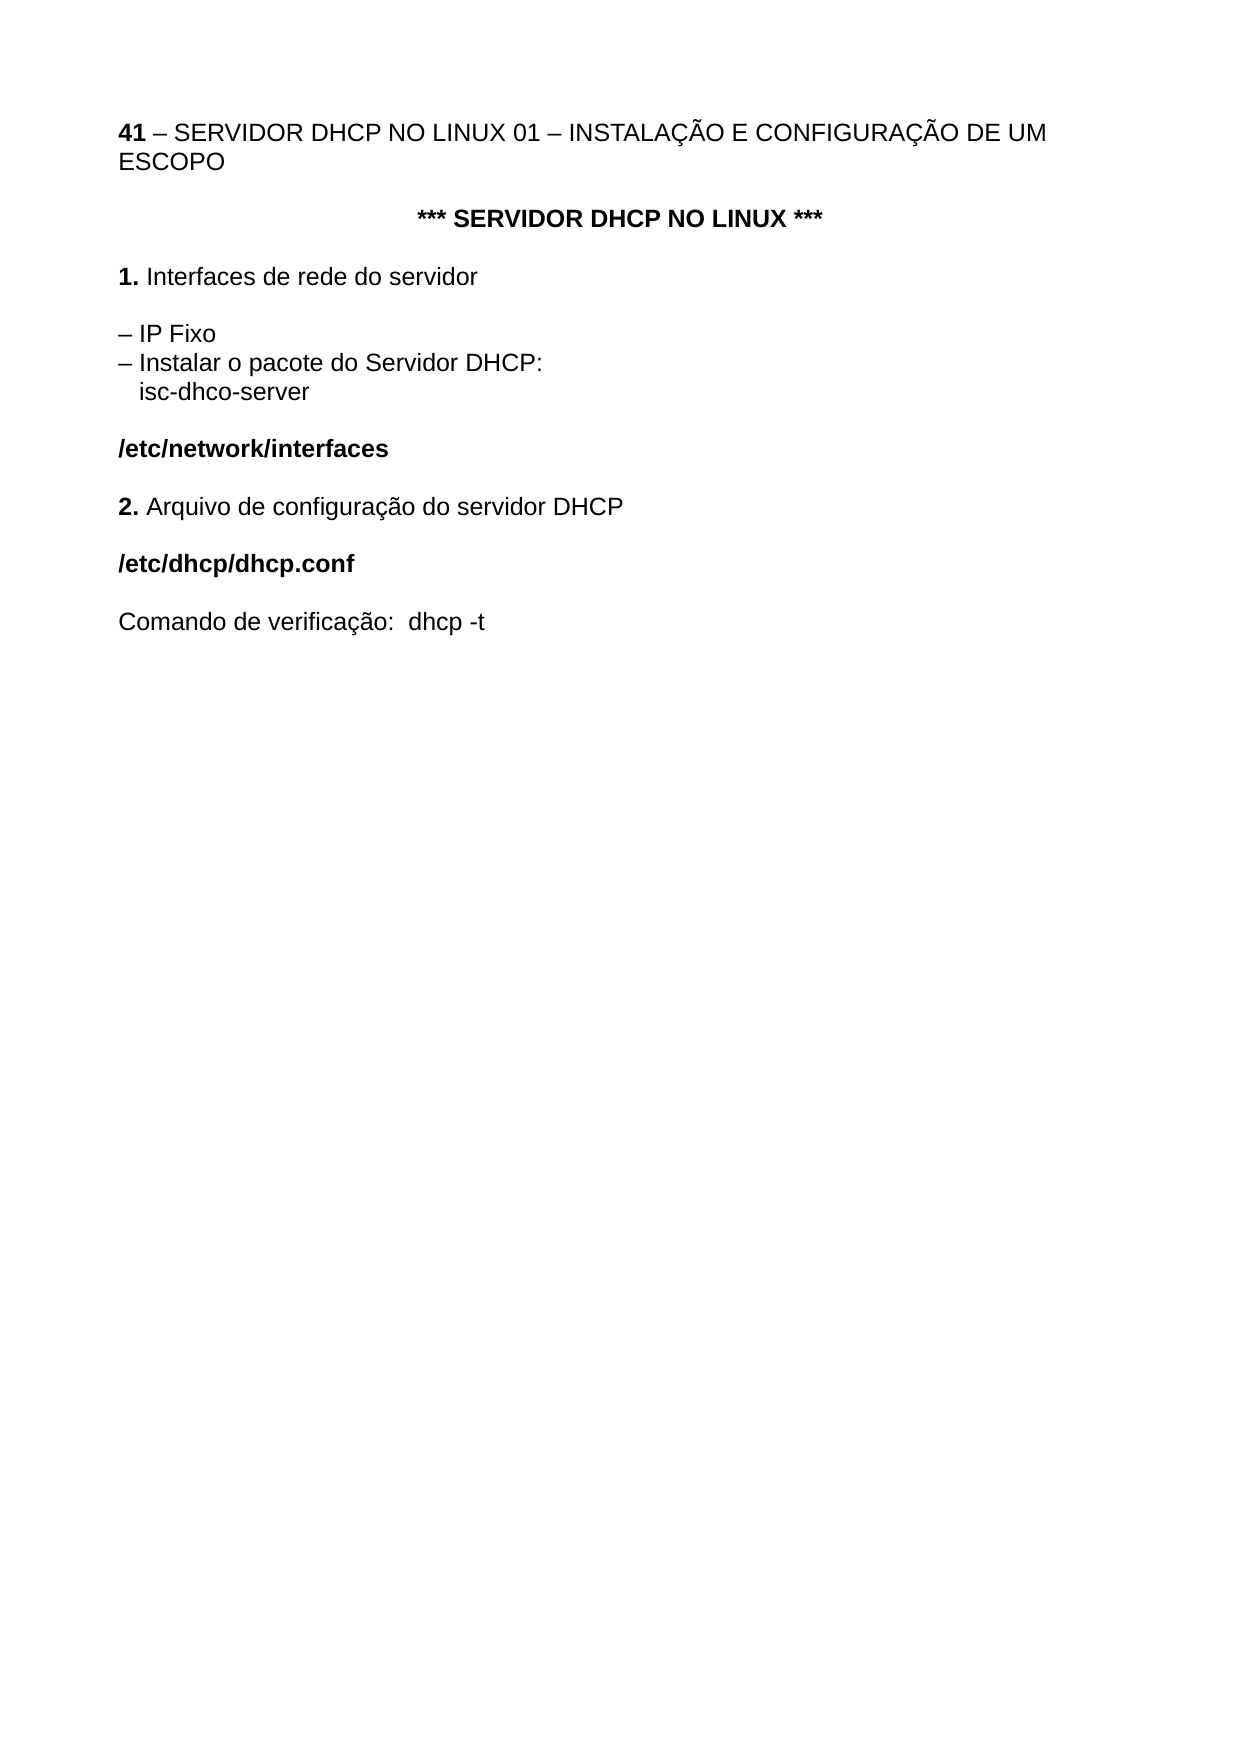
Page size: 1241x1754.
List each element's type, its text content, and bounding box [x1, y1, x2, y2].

text Comando de verificação: dhcp -t [118, 607, 1122, 636]
text isc-dhco-server [118, 377, 1122, 406]
text /etc/network/interfaces [118, 434, 1122, 463]
text /etc/dhcp/dhcp.conf [118, 549, 1122, 578]
text 1. Interfaces de rede do servidor [118, 262, 1122, 291]
text *** SERVIDOR DHCP NO LINUX *** [118, 204, 1122, 233]
text – Instalar o pacote do Servidor DHCP: [118, 348, 1122, 377]
text 41 – SERVIDOR DHCP NO LINUX 01 – INSTALAÇÃO E CONFIGURAÇÃO DE UM ESCOPO [118, 118, 1122, 176]
text – IP Fixo [118, 319, 1122, 348]
text 2. Arquivo de configuração do servidor DHCP [118, 492, 1122, 521]
